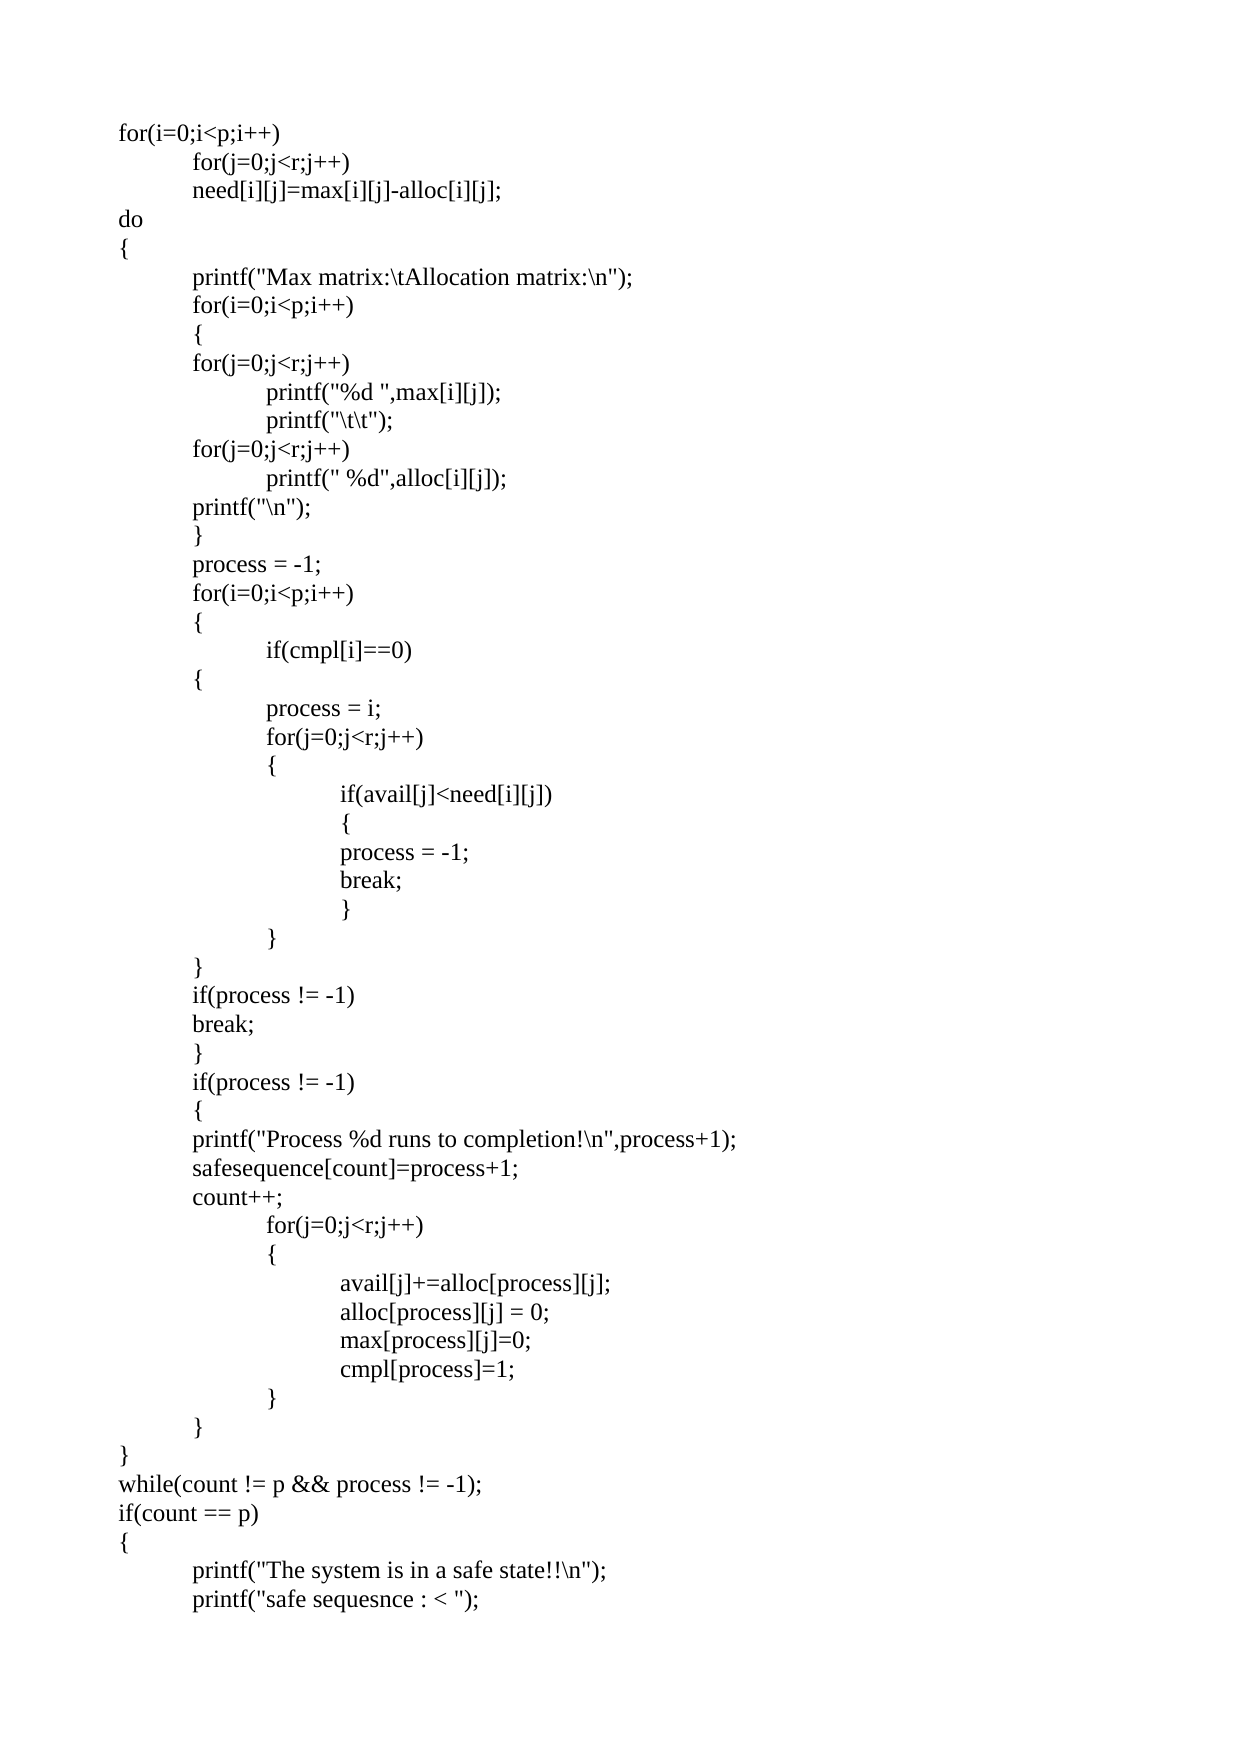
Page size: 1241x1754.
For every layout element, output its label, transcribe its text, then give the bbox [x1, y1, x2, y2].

text printf("The system is in a safe state!!\n"); [118, 1556, 1122, 1584]
text do [118, 204, 1122, 233]
text cmpl[process]=1; [118, 1354, 1122, 1383]
text } [118, 1038, 1122, 1067]
text } [118, 952, 1122, 981]
text break; [118, 1009, 1122, 1038]
text if(cmpl[i]==0) [118, 636, 1122, 664]
text for(j=0;j<r;j++) [118, 722, 1122, 751]
text process = -1; [118, 549, 1122, 578]
text printf("safe sequesnce : < "); [118, 1584, 1122, 1613]
text break; [118, 866, 1122, 894]
text { [118, 751, 1122, 779]
text { [118, 607, 1122, 636]
text } [118, 521, 1122, 549]
text } [118, 923, 1122, 952]
text for(i=0;i<p;i++) [118, 291, 1122, 319]
text for(i=0;i<p;i++) [118, 118, 1122, 147]
text } [118, 1441, 1122, 1469]
text for(j=0;j<r;j++) [118, 434, 1122, 463]
text count++; [118, 1182, 1122, 1211]
text if(count == p) [118, 1498, 1122, 1527]
text if(process != -1) [118, 1067, 1122, 1096]
text process = i; [118, 693, 1122, 722]
text } [118, 1412, 1122, 1441]
text } [118, 894, 1122, 923]
text printf("\n"); [118, 492, 1122, 521]
text { [118, 664, 1122, 693]
text { [118, 1096, 1122, 1124]
text { [118, 1527, 1122, 1556]
text if(avail[j]<need[i][j]) [118, 779, 1122, 808]
text { [118, 808, 1122, 837]
text alloc[process][j] = 0; [118, 1297, 1122, 1326]
text need[i][j]=max[i][j]-alloc[i][j]; [118, 176, 1122, 204]
text while(count != p && process != -1); [118, 1469, 1122, 1498]
text if(process != -1) [118, 981, 1122, 1009]
text } [118, 1383, 1122, 1412]
text for(j=0;j<r;j++) [118, 1211, 1122, 1239]
text for(j=0;j<r;j++) [118, 348, 1122, 377]
text { [118, 233, 1122, 262]
text printf(" %d",alloc[i][j]); [118, 463, 1122, 492]
text max[process][j]=0; [118, 1326, 1122, 1354]
text printf("Max matrix:\tAllocation matrix:\n"); [118, 262, 1122, 291]
text for(i=0;i<p;i++) [118, 578, 1122, 607]
text avail[j]+=alloc[process][j]; [118, 1268, 1122, 1297]
text safesequence[count]=process+1; [118, 1153, 1122, 1182]
text for(j=0;j<r;j++) [118, 147, 1122, 176]
text process = -1; [118, 837, 1122, 866]
text printf("%d ",max[i][j]); [118, 377, 1122, 406]
text { [118, 319, 1122, 348]
text printf("Process %d runs to completion!\n",process+1); [118, 1124, 1122, 1153]
text printf("\t\t"); [118, 406, 1122, 434]
text { [118, 1239, 1122, 1268]
